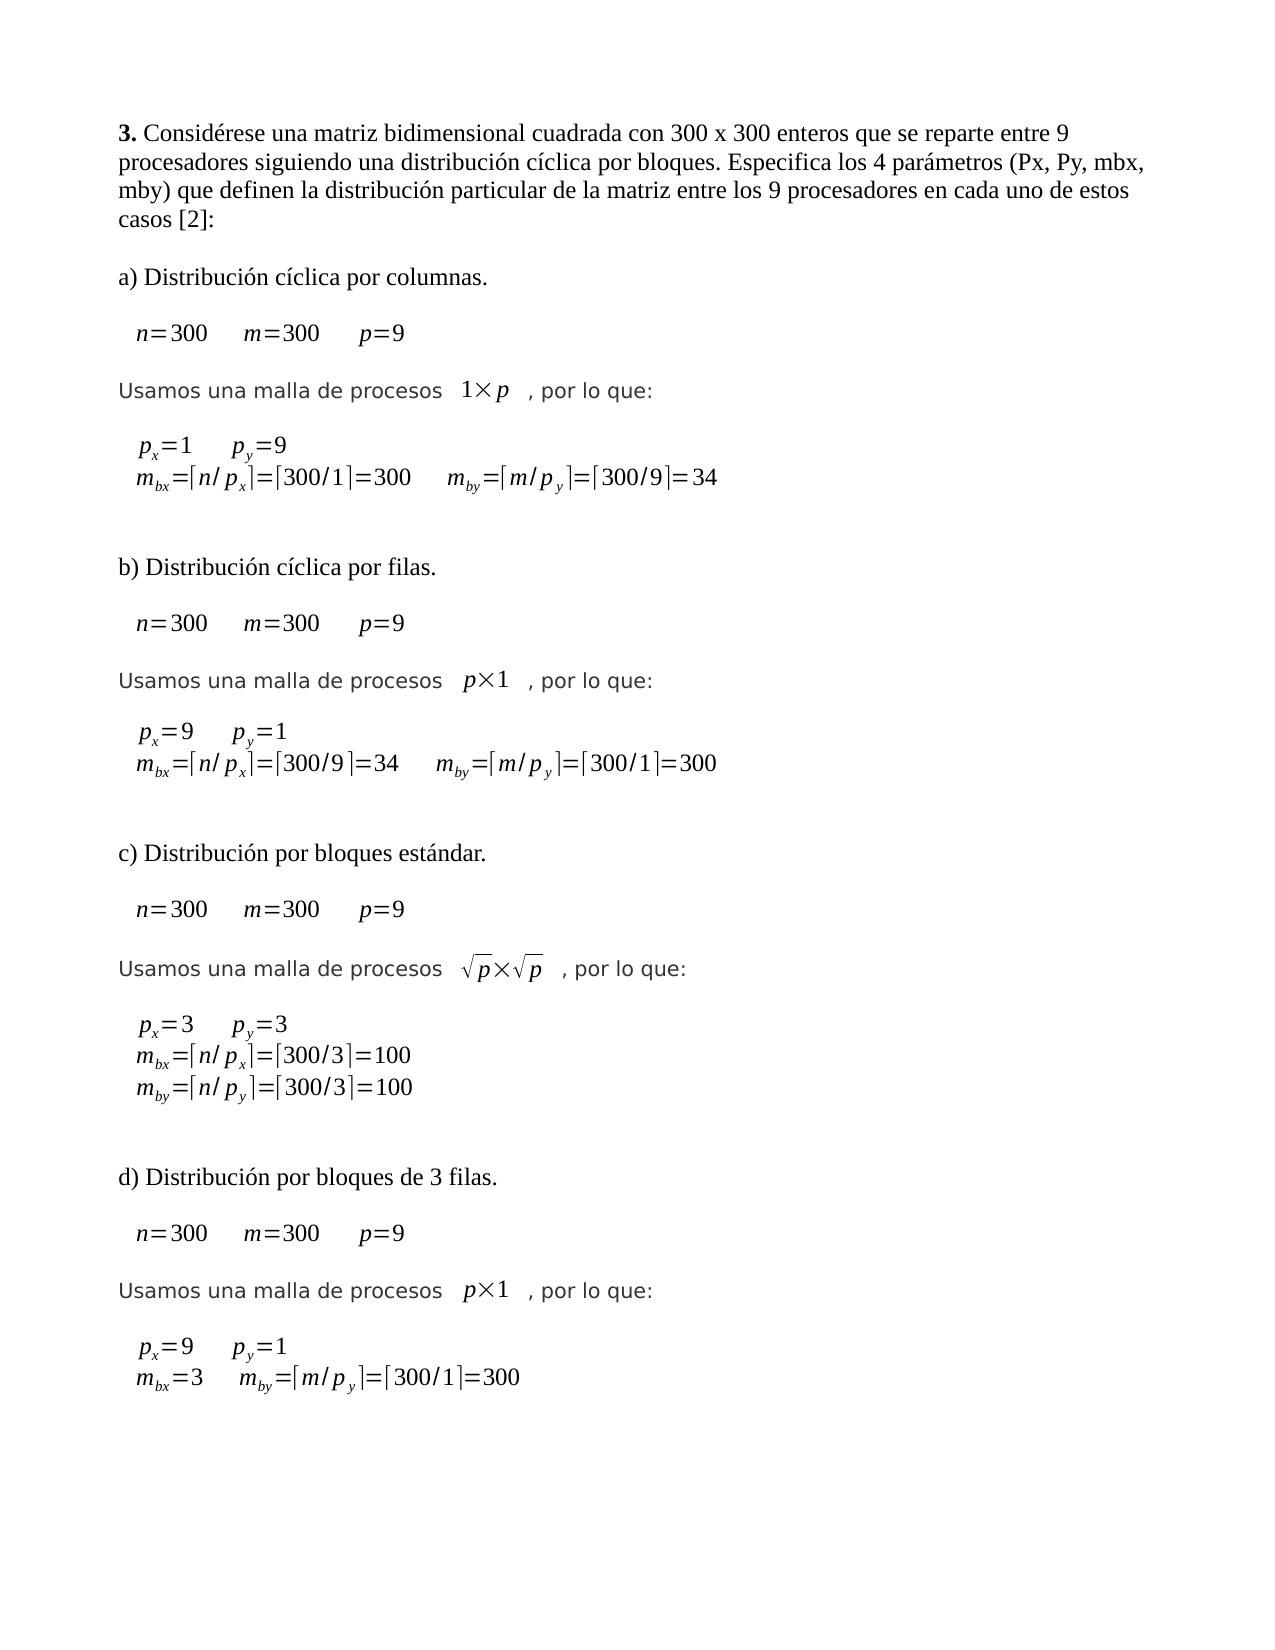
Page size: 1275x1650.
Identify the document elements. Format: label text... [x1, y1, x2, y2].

text Usamos una malla de procesos, por lo que: [118, 376, 1157, 403]
text Usamos una malla de procesos, por lo que: [118, 952, 1157, 982]
text d) Distribución por bloques de 3 filas. [118, 1162, 1157, 1191]
text c) Distribución por bloques estándar. [118, 838, 1157, 867]
text Usamos una malla de procesos, por lo que: [118, 1276, 1157, 1304]
text Usamos una malla de procesos, por lo que: [118, 666, 1157, 694]
text b) Distribución cíclica por filas. [118, 552, 1157, 581]
text 3. Considérese una matriz bidimensional cuadrada con 300 x 300 enteros que se reparte entre 9 procesadores siguiendo una distribución cíclica por bloques. Especifica los 4 parámetros (Px, Py, mbx, mby) que definen la distribución particular de la matriz entre los 9 procesadores en cada uno de estos casos [2]: [118, 118, 1157, 233]
text a) Distribución cíclica por columnas. [118, 262, 1157, 291]
